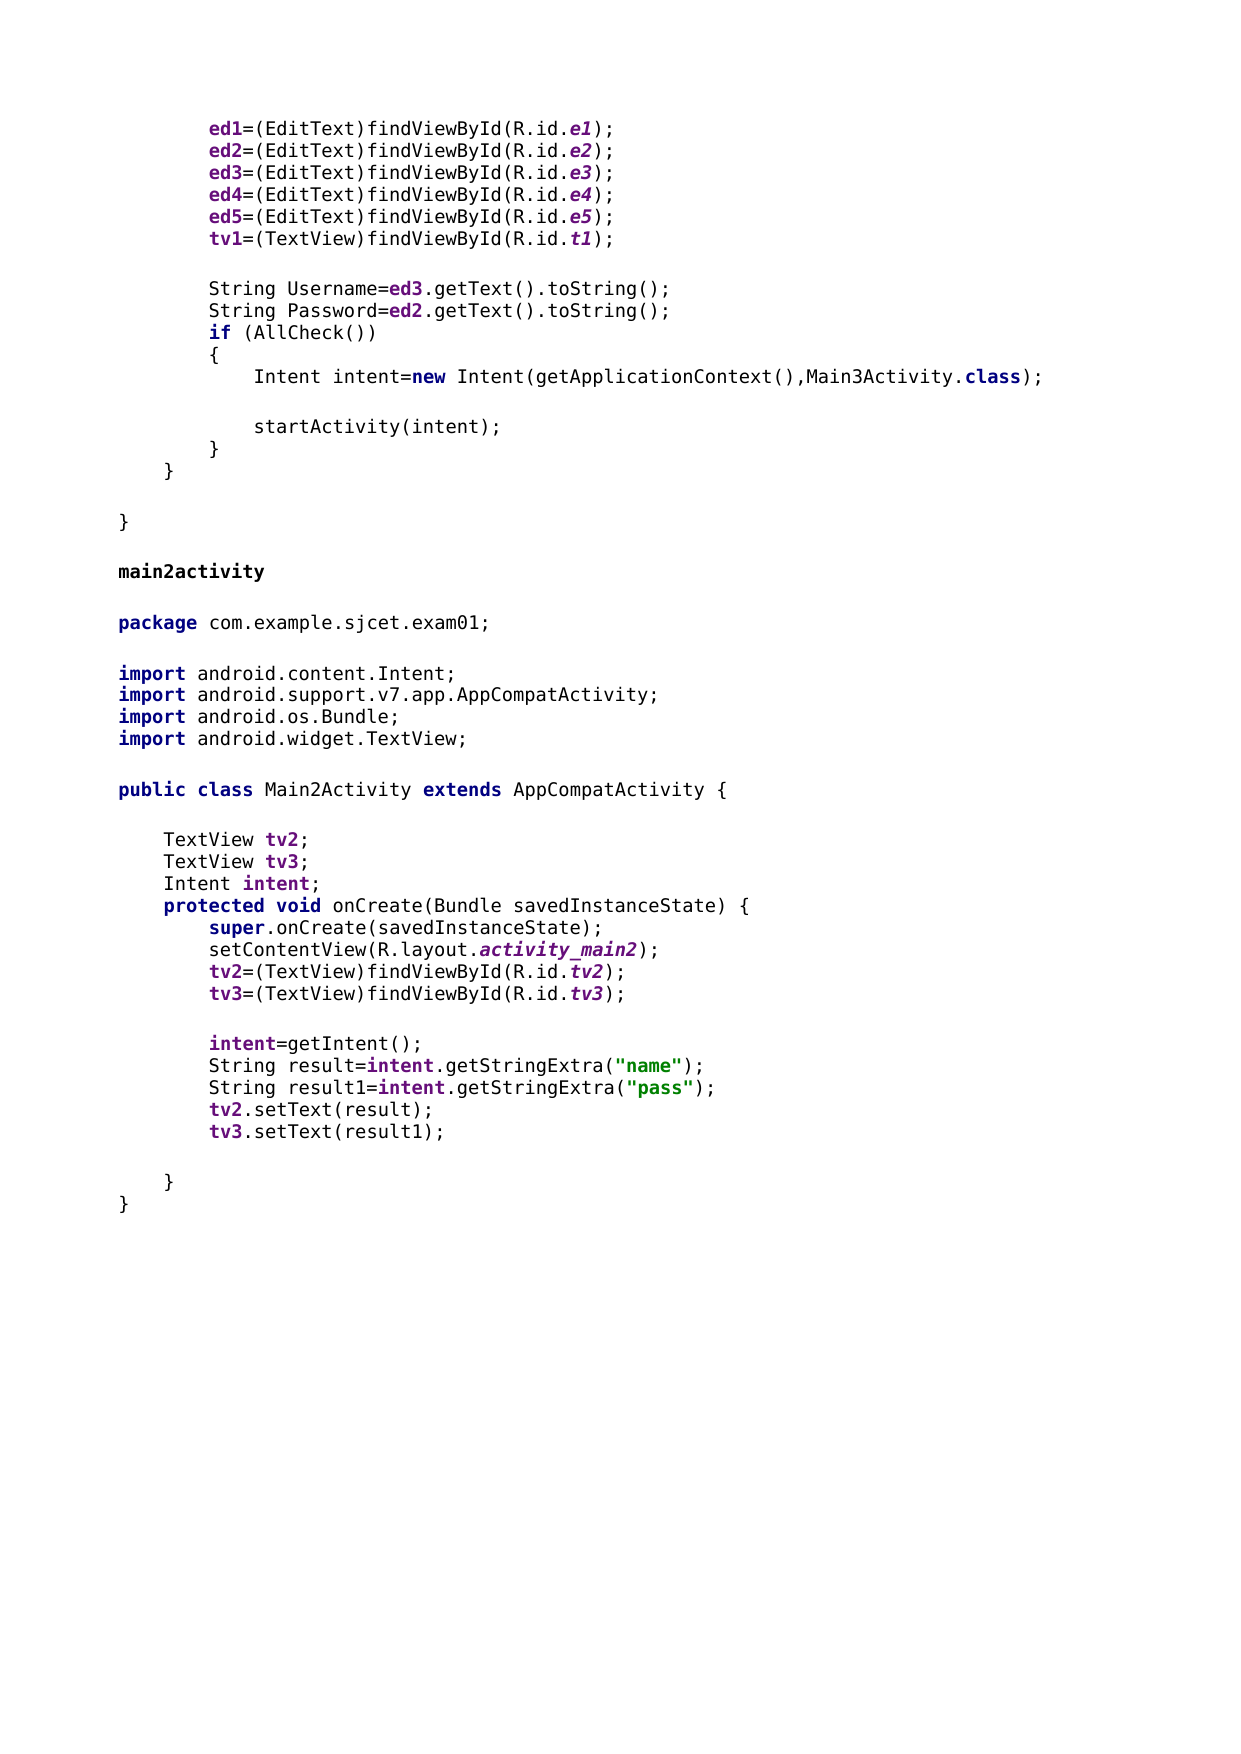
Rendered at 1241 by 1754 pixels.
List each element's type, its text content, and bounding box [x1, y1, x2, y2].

text package com.example.sjcet.exam01; import android.content.Intent; import android.support.v7.app.AppCompatActivity; import android.os.Bundle; import android.widget.TextView; public class Main2Activity extends AppCompatActivity { TextView tv2; TextView tv3; Intent intent; protected void onCreate(Bundle savedInstanceState) { super.onCreate(savedInstanceState); setContentView(R.layout.activity_main2); tv2=(TextView)findViewById(R.id.tv2); tv3=(TextView)findViewById(R.id.tv3); intent=getIntent(); String result=intent.getStringExtra("name"); String result1=intent.getStringExtra("pass"); tv2.setText(result); tv3.setText(result1); } } [118, 612, 1122, 1244]
text ed1=(EditText)findViewById(R.id.e1); ed2=(EditText)findViewById(R.id.e2); ed3=(EditText)findViewById(R.id.e3); ed4=(EditText)findViewById(R.id.e4); ed5=(EditText)findViewById(R.id.e5); tv1=(TextView)findViewById(R.id.t1); String Username=ed3.getText().toString(); String Password=ed2.getText().toString(); if (AllCheck()) { Intent intent=new Intent(getApplicationContext(),Main3Activity.class); startActivity(intent); } } } [118, 118, 1122, 532]
text main2activity [118, 561, 1122, 583]
